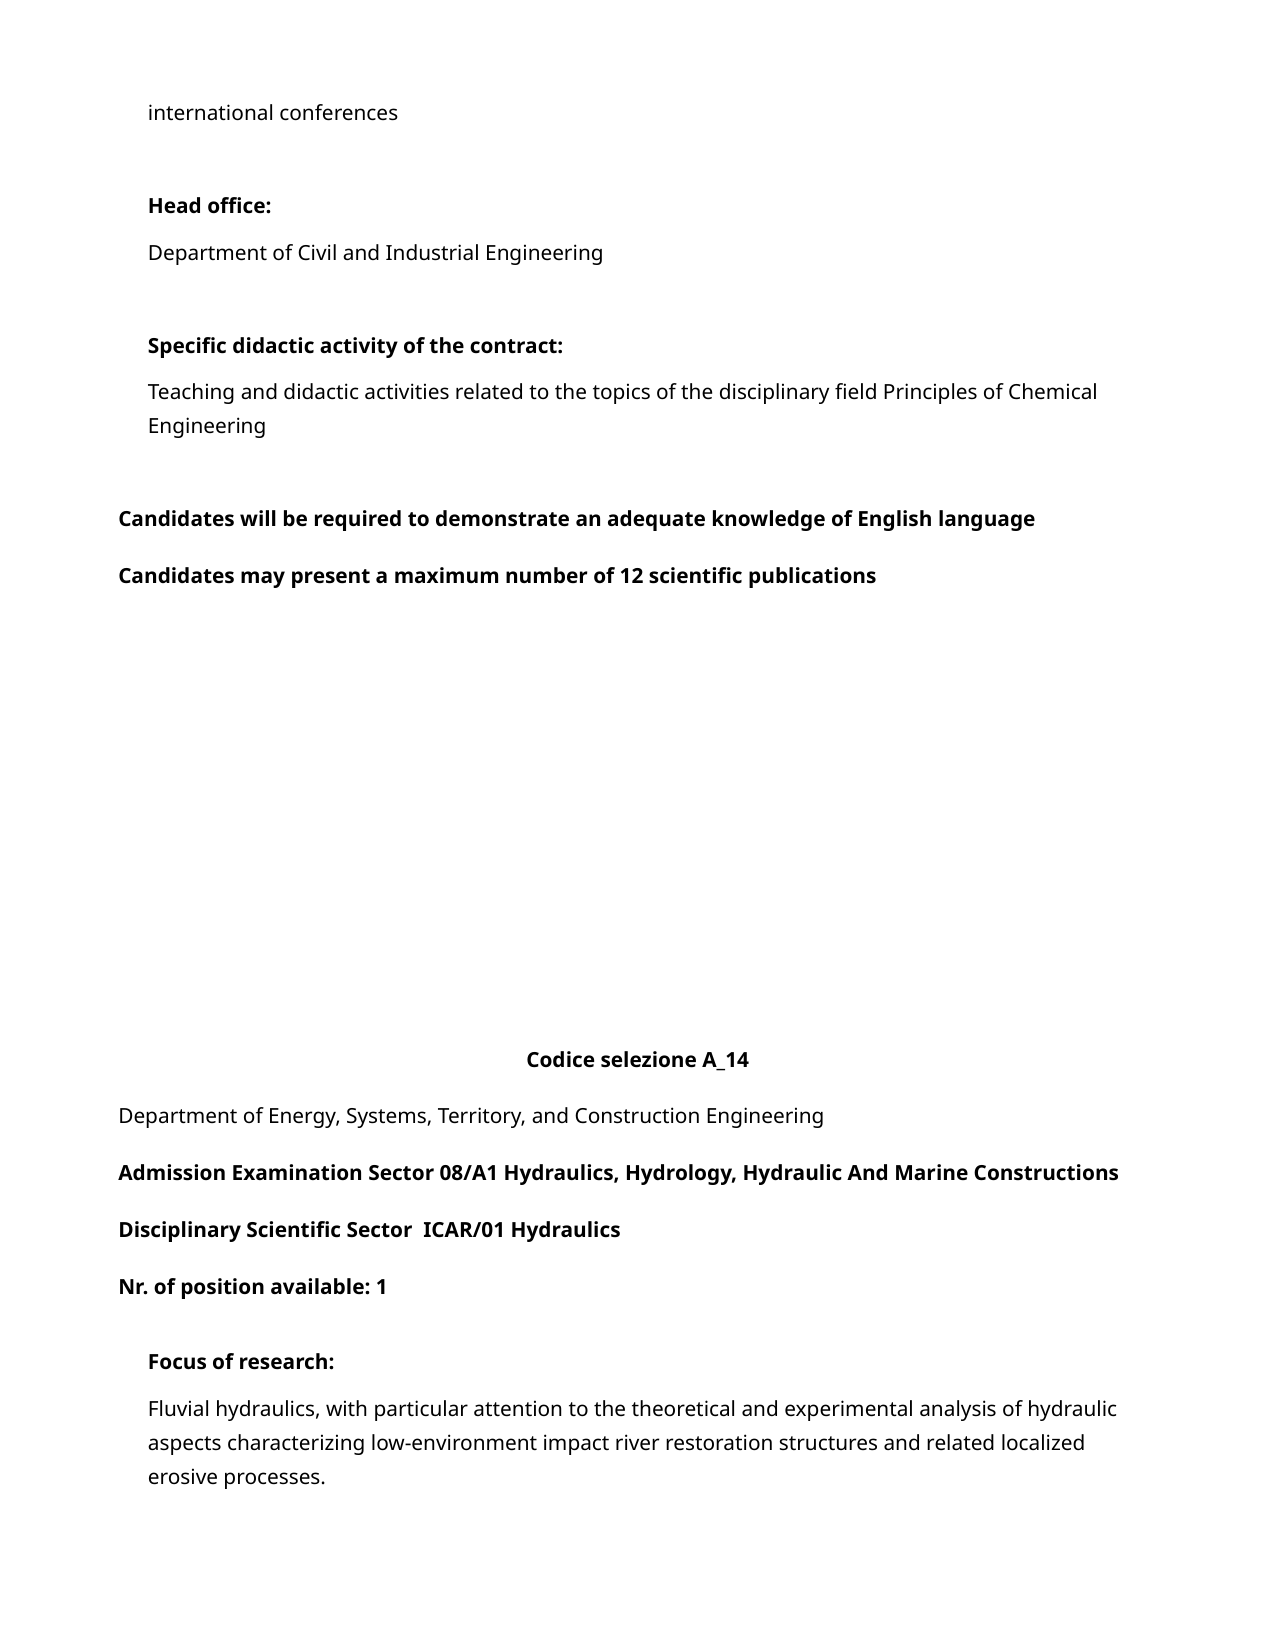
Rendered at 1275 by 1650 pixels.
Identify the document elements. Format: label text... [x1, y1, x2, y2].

text Codice selezione A_14 [118, 1045, 1157, 1073]
text Head office: [148, 191, 1157, 219]
text Fluvial hydraulics, with particular attention to the theoretical and experimental analysis of hydraulic aspects characterizing low-environment impact river restoration structures and related localized erosive processes. [148, 1394, 1157, 1490]
text Disciplinary Scientific Sector ICAR/01 Hydraulics [118, 1215, 1157, 1244]
text Admission Examination Sector 08/A1 Hydraulics, Hydrology, Hydraulic And Marine Constructions [118, 1158, 1157, 1187]
text Candidates may present a maximum number of 12 scientific publications [118, 561, 1157, 590]
text international conferences [148, 98, 1157, 126]
text Focus of research: [148, 1347, 1157, 1376]
text Nr. of position available: 1 [118, 1272, 1157, 1301]
text Candidates will be required to demonstrate an adequate knowledge of English language [118, 504, 1157, 533]
text Department of Civil and Industrial Engineering [148, 238, 1157, 266]
text Specific didactic activity of the contract: [148, 331, 1157, 359]
text Teaching and didactic activities related to the topics of the disciplinary field Principles of Chemical Engineering [148, 377, 1157, 440]
text Department of Energy, Systems, Territory, and Construction Engineering [118, 1102, 1157, 1130]
